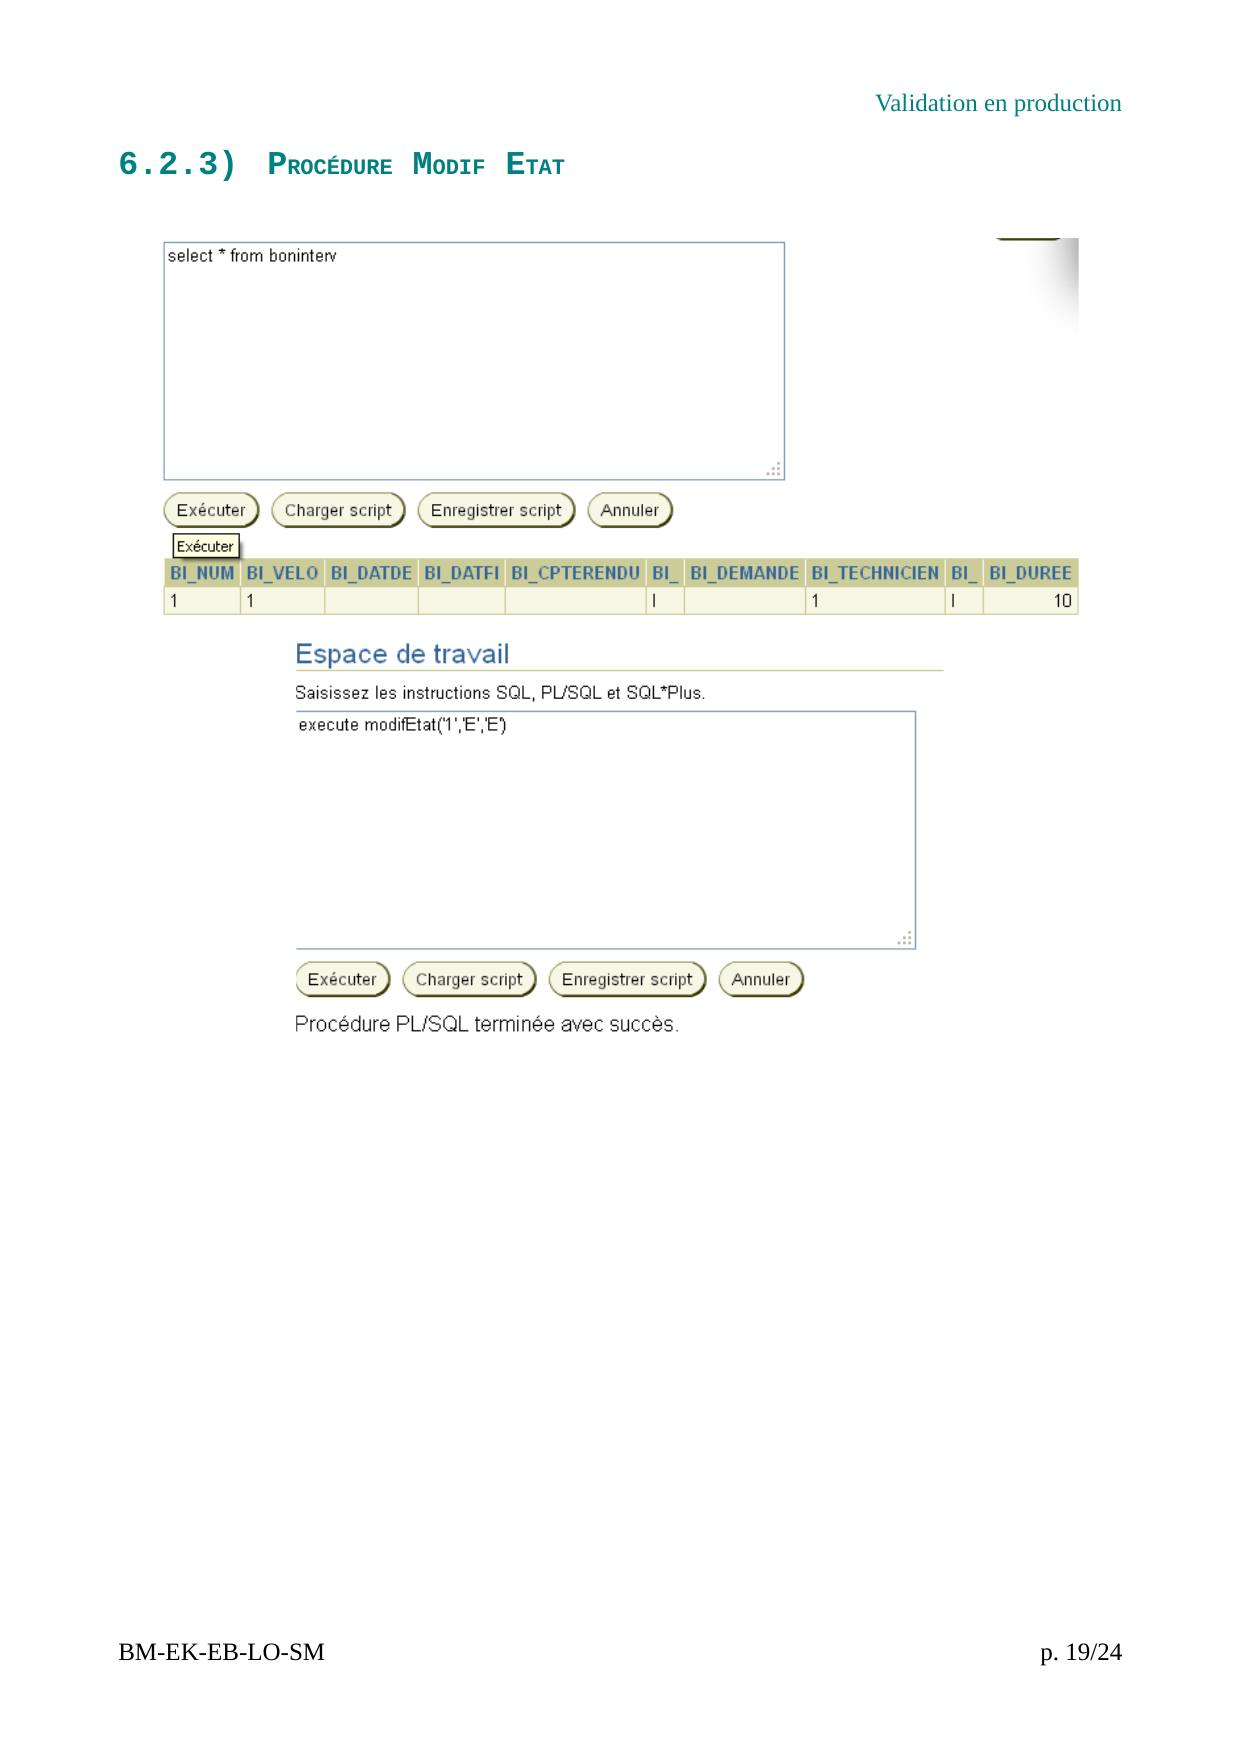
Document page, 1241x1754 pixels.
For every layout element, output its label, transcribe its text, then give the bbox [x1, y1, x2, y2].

picture [161, 238, 1079, 623]
subtitle Procédure Modif Etat [118, 147, 1122, 184]
picture [296, 637, 944, 1054]
